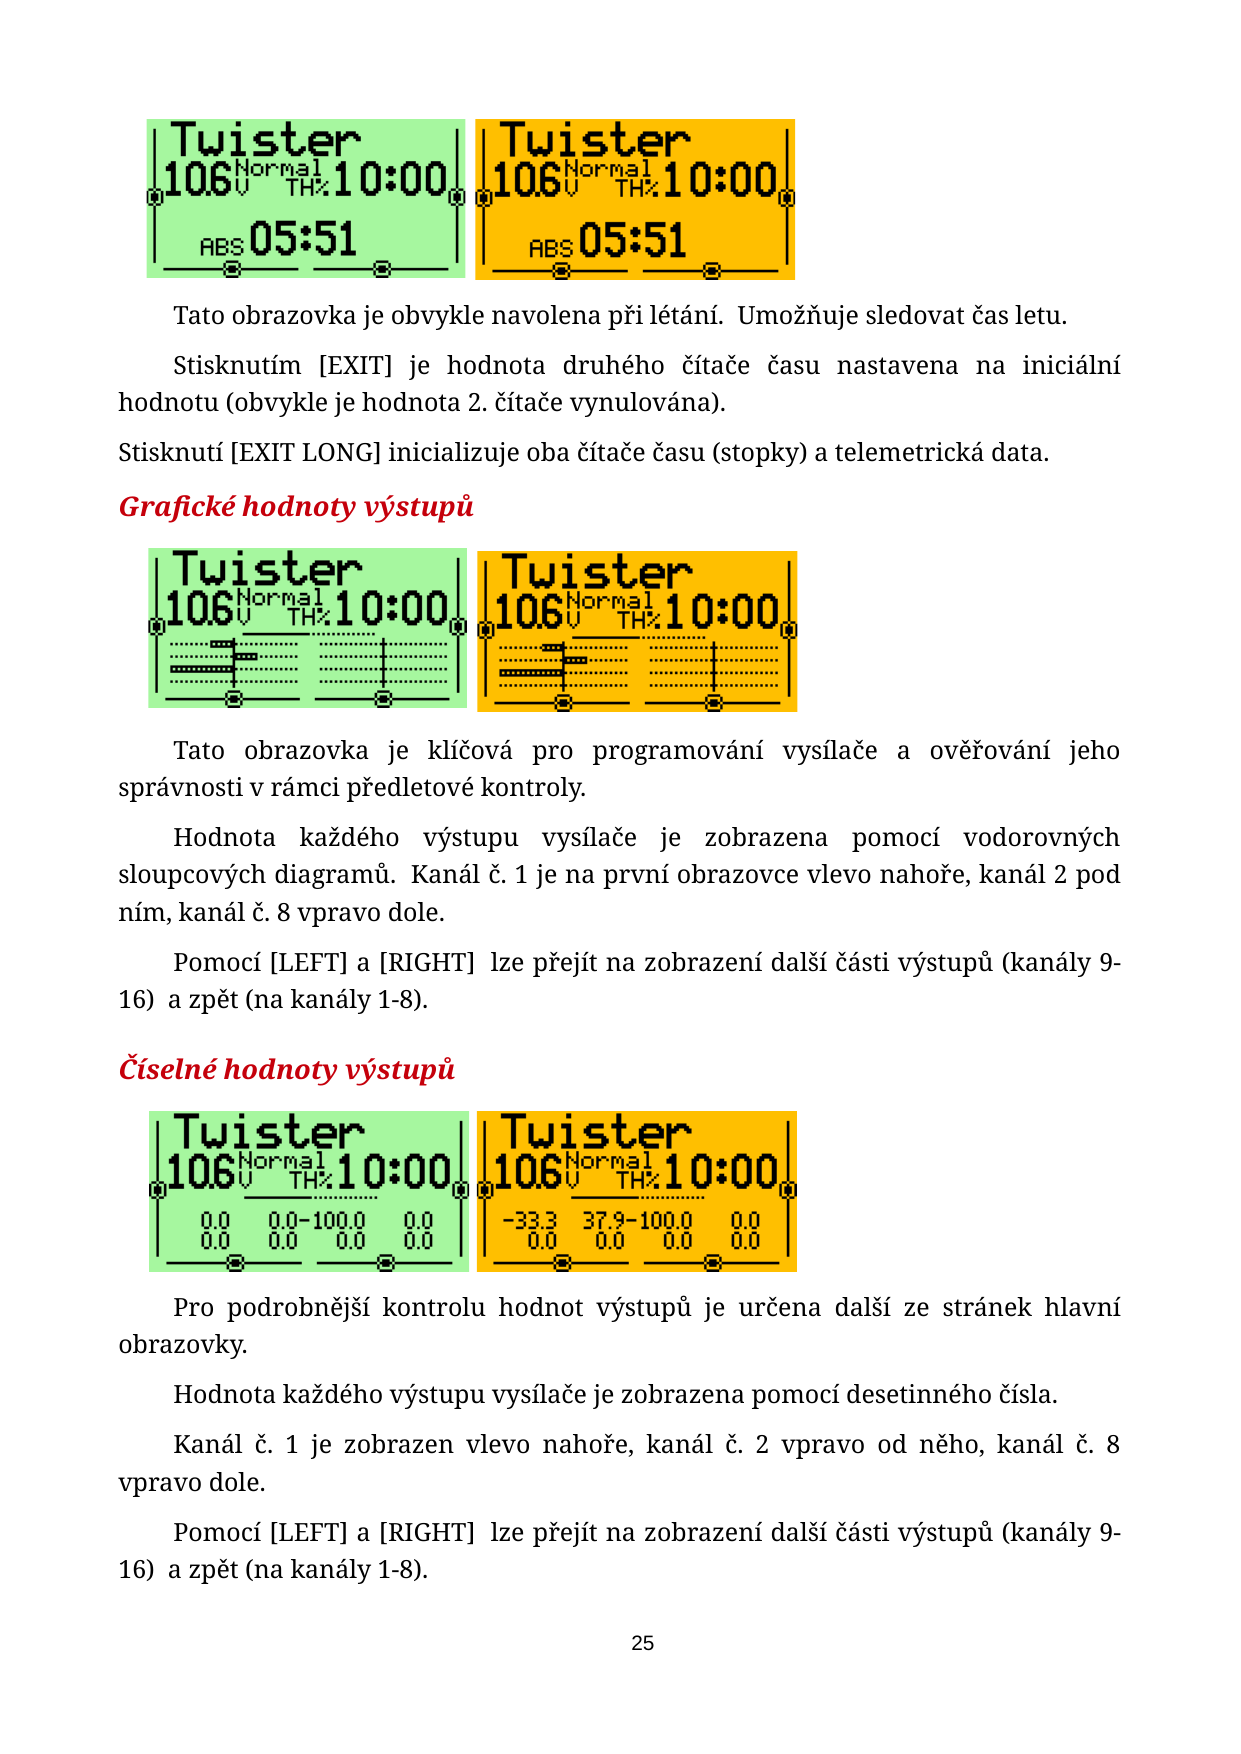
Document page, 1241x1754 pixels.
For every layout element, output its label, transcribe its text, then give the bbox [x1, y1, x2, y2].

text Tato obrazovka je obvykle navolena při létání. Umožňuje sledovat čas letu. [118, 118, 1122, 332]
picture [149, 1111, 470, 1272]
subtitle Grafické hodnoty výstupů [118, 488, 1122, 524]
text Stisknutím [EXIT] je hodnota druhého čítače času nastavena na iniciální hodnotu (ob­vykle je hodnota 2. čítače vynulována). [118, 347, 1122, 419]
text Pomocí [LEFT] a [RIGHT] lze přejít na zobrazení další části výstupů (kanály 9-16) a zpět (na kanály 1-8). [118, 944, 1122, 1016]
picture [477, 551, 798, 712]
text Pro podrobnější kontrolu hodnot výstupů je určena další ze stránek hlavní obrazovky. [118, 1100, 1122, 1361]
text Stisknutí [EXIT LONG] inicializuje oba čítače času (stopky) a telemetrická data. [118, 435, 1122, 469]
picture [475, 119, 796, 280]
text Tato obrazovka je klíčová pro programování vysílače a ověřování jeho správnosti v rámci předletové kontroly. [118, 537, 1122, 804]
text Hodnota každého výstupu vysílače je zobrazena pomocí vodorovných sloupcových dia­gramů. Kanál č. 1 je na první obrazovce vlevo nahoře, kanál 2 pod ním, kanál č. 8 vpravo dole. [118, 819, 1122, 928]
picture [476, 1111, 797, 1272]
picture [148, 548, 467, 708]
text Hodnota každého výstupu vysílače je zobrazena pomocí desetinného čísla. [118, 1377, 1122, 1411]
text Kanál č. 1 je zobrazen vlevo nahoře, kanál č. 2 vpravo od něho, kanál č. 8 vpravo dole. [118, 1427, 1122, 1498]
subtitle Číselné hodnoty výstupů [118, 1050, 1122, 1087]
picture [146, 119, 466, 278]
text Pomocí [LEFT] a [RIGHT] lze přejít na zobrazení další části výstupů (kanály 9-16) a zpět (na kanály 1-8). [118, 1514, 1122, 1586]
